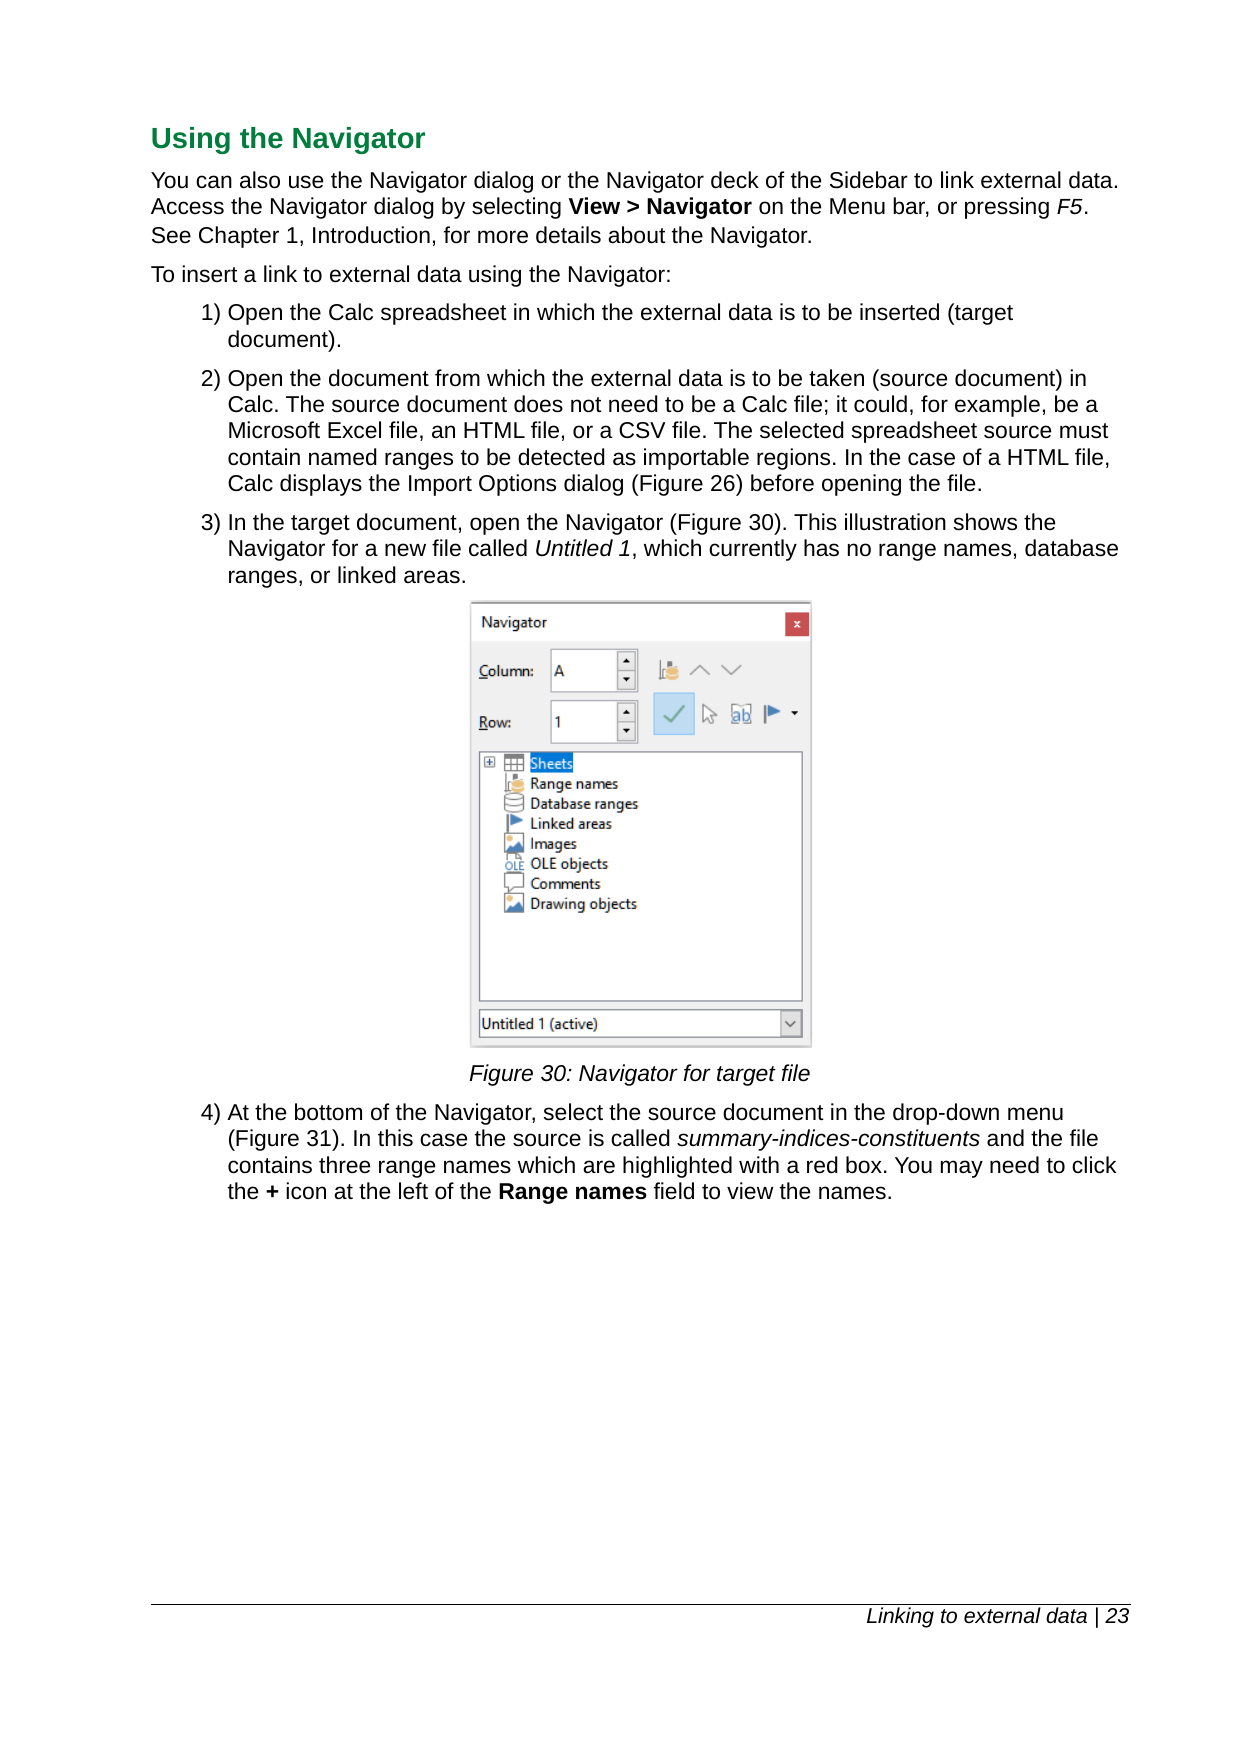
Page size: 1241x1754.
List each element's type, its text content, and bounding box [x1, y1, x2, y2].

text You can also use the Navigator dialog or the Navigator deck of the Sidebar to link external data. Access the Navigator dialog by selecting View > Navigator on the Menu bar, or pressing F5. See Chapter 1, Introduction, for more details about the Navigator. [151, 167, 1131, 248]
text Figure 30: Navigator for target file [151, 1060, 1131, 1087]
list To insert a link to external data using the Navigator: [151, 261, 1131, 287]
subtitle Using the Navigator [151, 121, 1131, 154]
list Open the document from which the external data is to be taken (source document) in Calc. The source document does not need to be a Calc file; it could, for example, be a Microsoft Excel file, an HTML file, or a CSV file. The selected spreadsheet source must contain named ranges to be detected as importable regions. In the case of a HTML file, Calc displays the Import Options dialog (Figure 26) before opening the file. [227, 364, 1131, 496]
list At the bottom of the Navigator, select the source document in the drop-down menu (Figure 31). In this case the source is called summary-indices-constituents and the file contains three range names which are highlighted with a red box. You may need to click the + icon at the left of the Range names field to view the names. [227, 1099, 1131, 1204]
list Open the Calc spreadsheet in which the external data is to be inserted (target document). [227, 299, 1131, 352]
list In the target document, open the Navigator (Figure 30). This illustration shows the Navigator for a new file called Untitled 1, which currently has no range names, database ranges, or linked areas. [227, 509, 1131, 588]
picture [469, 600, 813, 1048]
